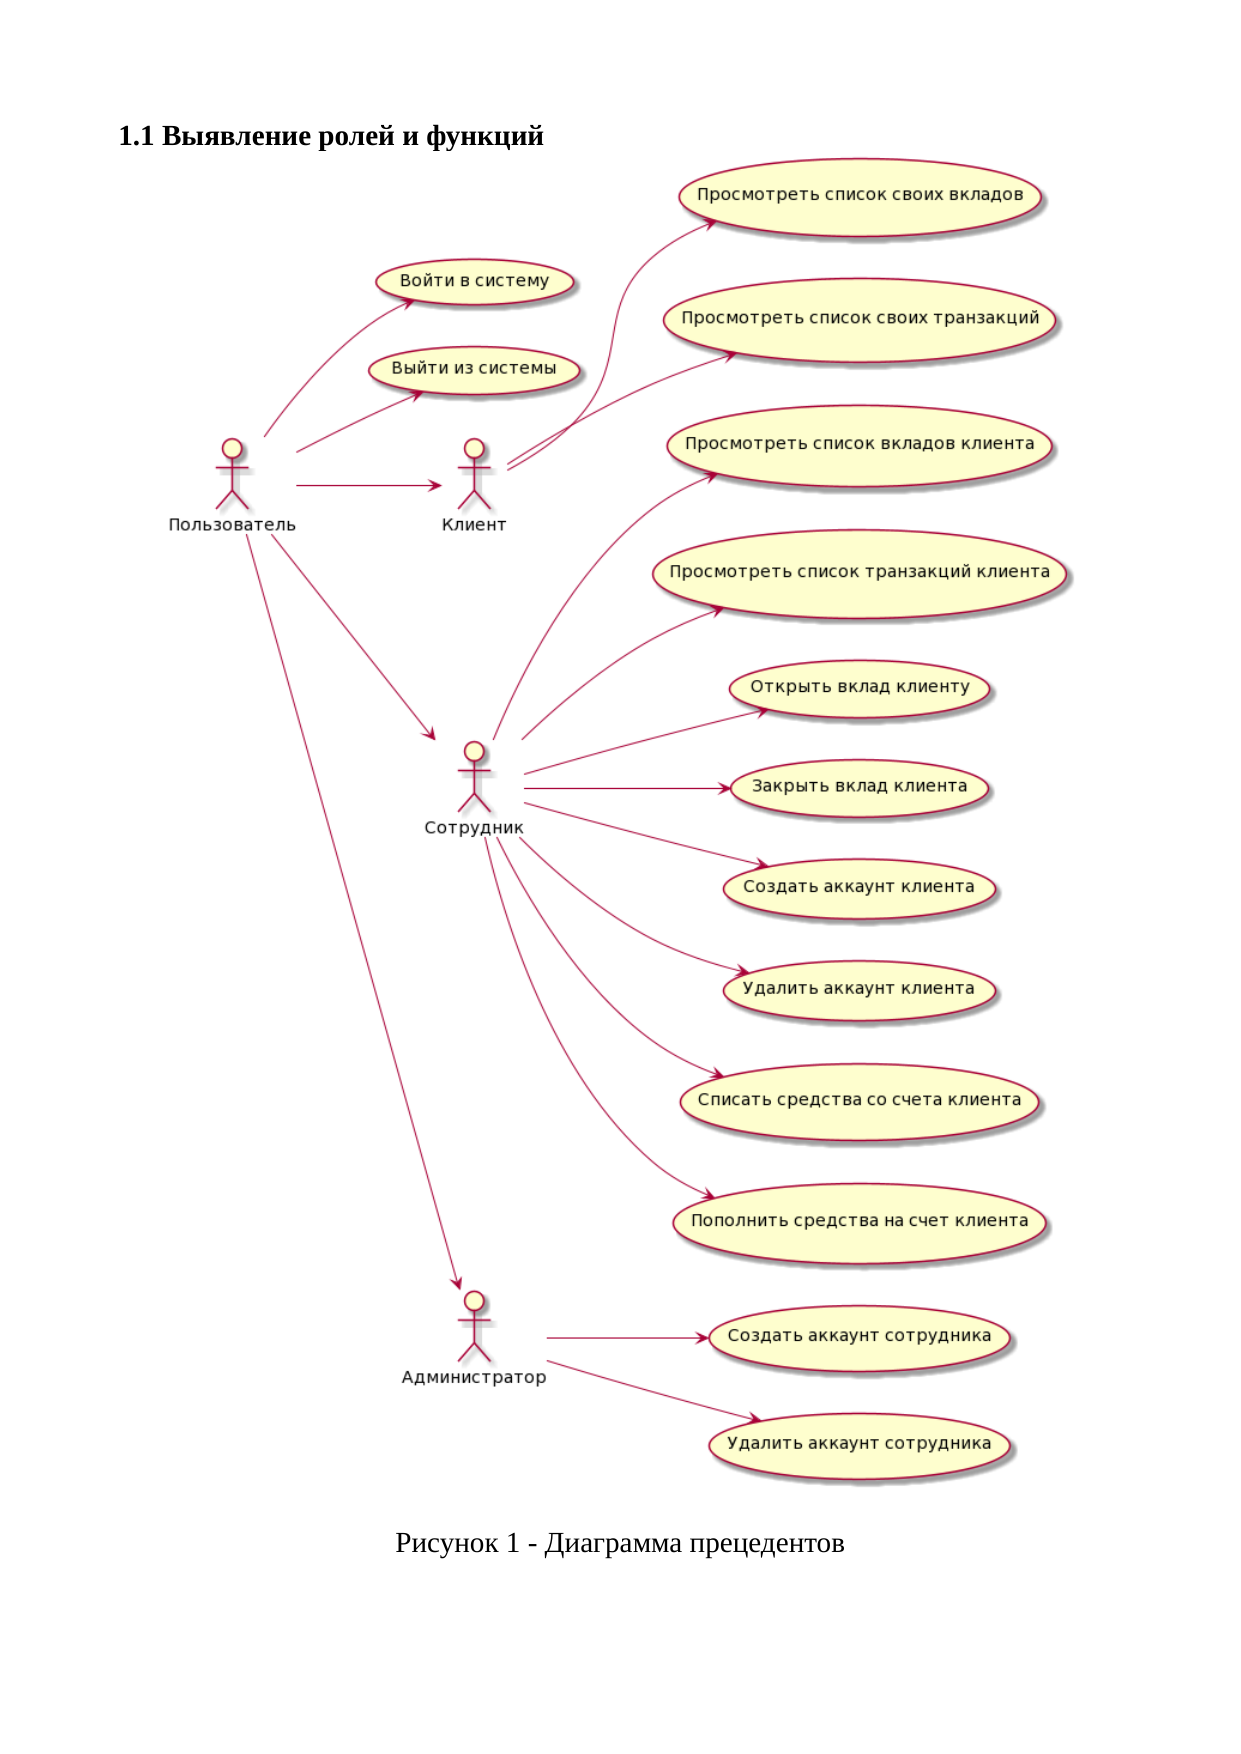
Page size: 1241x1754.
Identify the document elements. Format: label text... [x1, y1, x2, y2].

text Рисунок 1 - Диаграмма прецедентов [118, 1526, 1122, 1559]
subtitle 1.1 Выявление ролей и функций [118, 118, 1122, 152]
